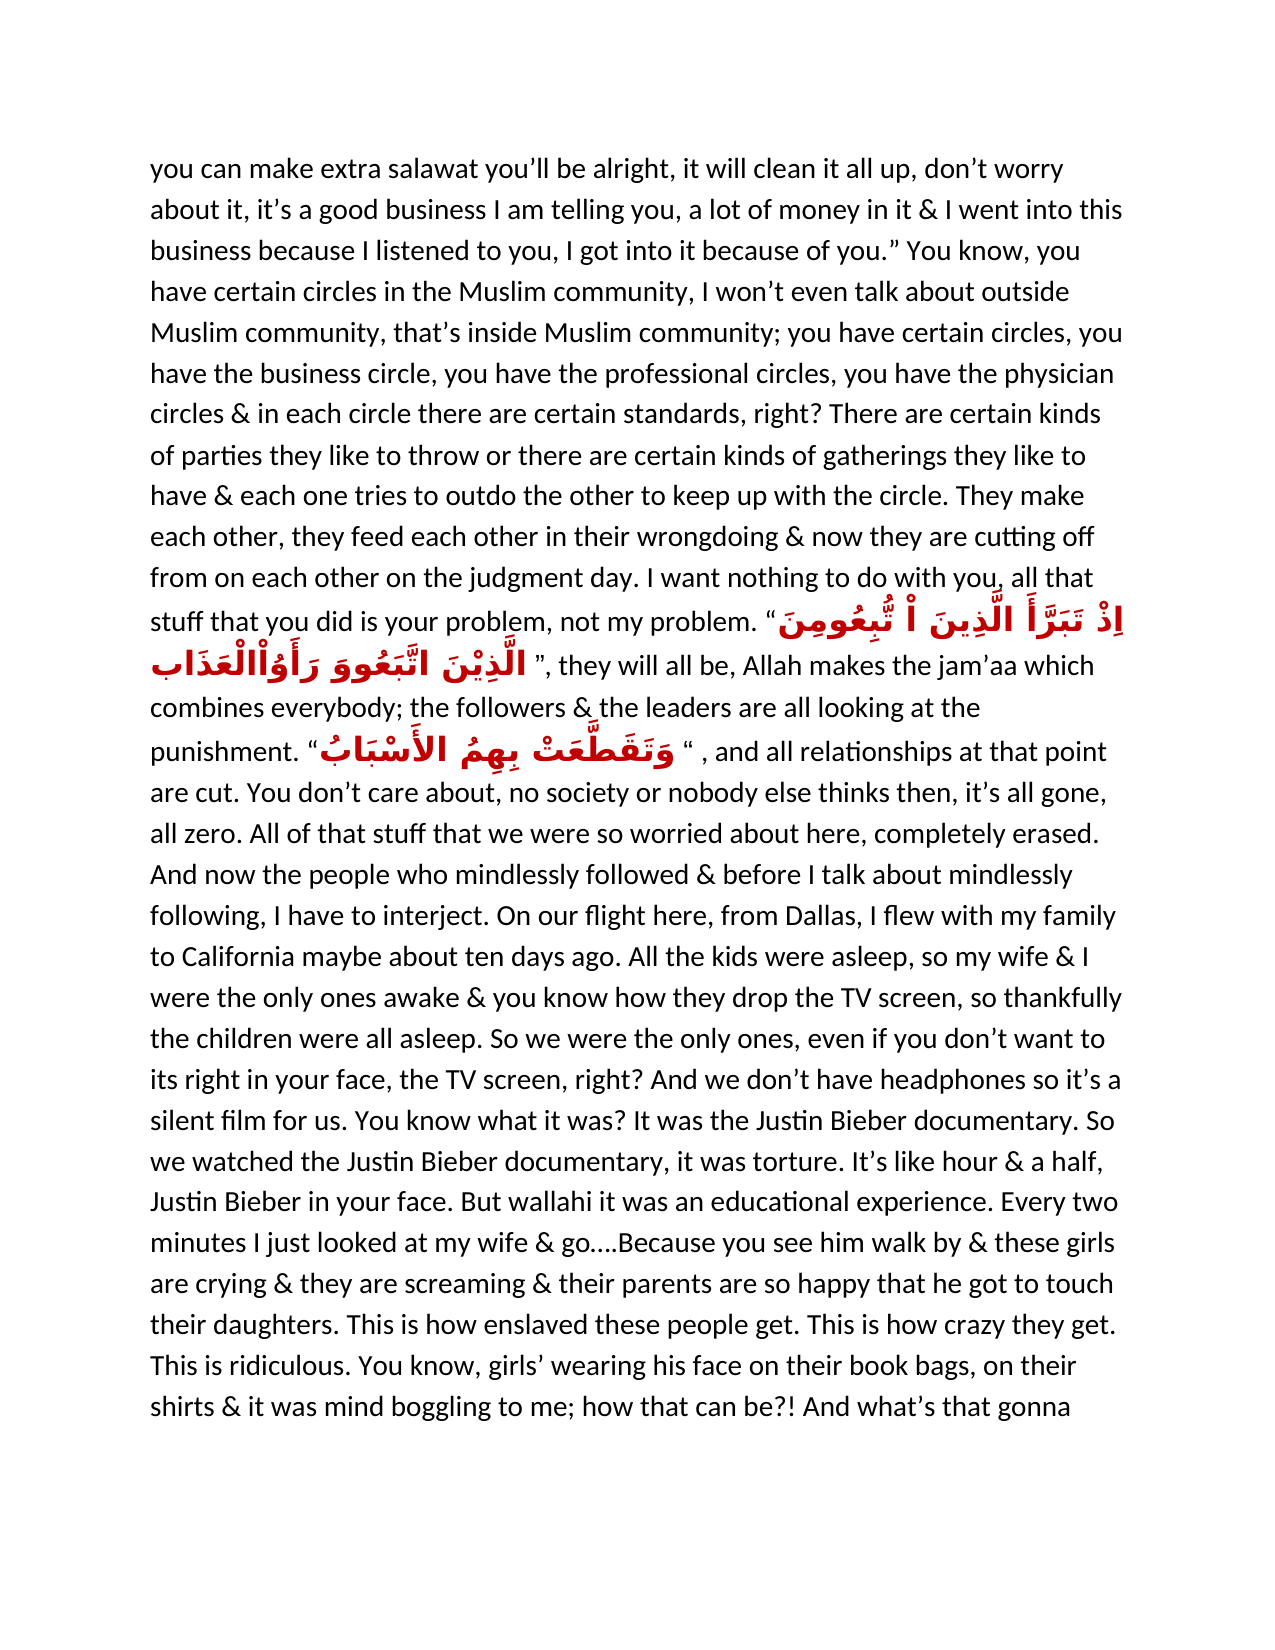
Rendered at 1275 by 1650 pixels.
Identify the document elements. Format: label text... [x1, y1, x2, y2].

text اِذْ تَبَرَّ اَلَّذينَ تُبِعو مِنَ الَّذيْنَ اتَّبَعو"”, When those who used to be followed, these are trend setters; when they will be cutting themselves off, disassociating themselves from all those who use to follow them. So here you are, you made your life miserable trying to be like someone, trying to fit in with a certain crowd, worried about what they are going to think of you, how acceptable you’ll be to them, judgment day comes around & the first thing these trend setters do, these leaders do, is to say I have nothing to do with you, why you tried to be like me, I want nothing to do with you, “ تَبَرَّ اَلَّذينَ تُبِعو مِنَ الَّذيْنَ اتَّبَعو”, I got nothing to do with you & you’ll be like “Wait! You were the one who told me don’t rent an apartment, go get into a house, you were the one who said you have to be smart, go get into a mortgage; don’t worry about halal haram just do it & I listened to you & everybody around you, you guys were the ones who got me into this, you are the one who told me this is a good business idea, yea yea it’s got liquor too but it’s ok, don’t worry about it, Ramadan’s around the corner, you can make extra salawat you’ll be alright, it will clean it all up, don’t worry about it, it’s a good business I am telling you, a lot of money in it & I went into this business because I listened to you, I got into it because of you.” You know, you have certain circles in the Muslim community, I won’t even talk about outside Muslim community, that’s inside Muslim community; you have certain circles, you have the business circle, you have the professional circles, you have the physician circles & in each circle there are certain standards, right? There are certain kinds of parties they like to throw or there are certain kinds of gatherings they like to have & each one tries to outdo the other to keep up with the circle. They make each other, they feed each other in their wrongdoing & now they are cutting off from on each other on the judgment day. I want nothing to do with you, all that stuff that you did is your problem, not my problem. “اِذْ تَبَرَّأَ الَّذِينَ اْ تُّبِعُومِنَ الَّذِيْنَ اتَّبَعُووَ رَأَوُاْالْعَذَاب ”, they will all be, Allah makes the jam’aa which combines everybody; the followers & the leaders are all looking at the punishment. “وَتَقَطَّعَتْ بِهِمُ الأَسْبَابُ “ , and all relationships at that point are cut. You don’t care about, no society or nobody else thinks then, it’s all gone, all zero. All of that stuff that we were so worried about here, completely erased. And now the people who mindlessly followed & before I talk about mindlessly following, I have to interject. On our flight here, from Dallas, I flew with my family to California maybe about ten days ago. All the kids were asleep, so my wife & I were the only ones awake & you know how they drop the TV screen, so thankfully the children were all asleep. So we were the only ones, even if you don’t want to its right in your face, the TV screen, right? And we don’t have headphones so it’s a silent film for us. You know what it was? It was the Justin Bieber documentary. So we watched the Justin Bieber documentary, it was torture. It’s like hour & a half, Justin Bieber in your face. But wallahi it was an educational experience. Every two minutes I just looked at my wife & go….Because you see him walk by & these girls are crying & they are screaming & their parents are so happy that he got to touch their daughters. This is how enslaved these people get. This is how crazy they get. This is ridiculous. You know, girls’ wearing his face on their book bags, on their shirts & it was mind boggling to me; how that can be?! And what’s that gonna look like on judgment day. “I got nothing to do with my fans; I want nothing to do with you.” [150, 150, 1125, 1424]
